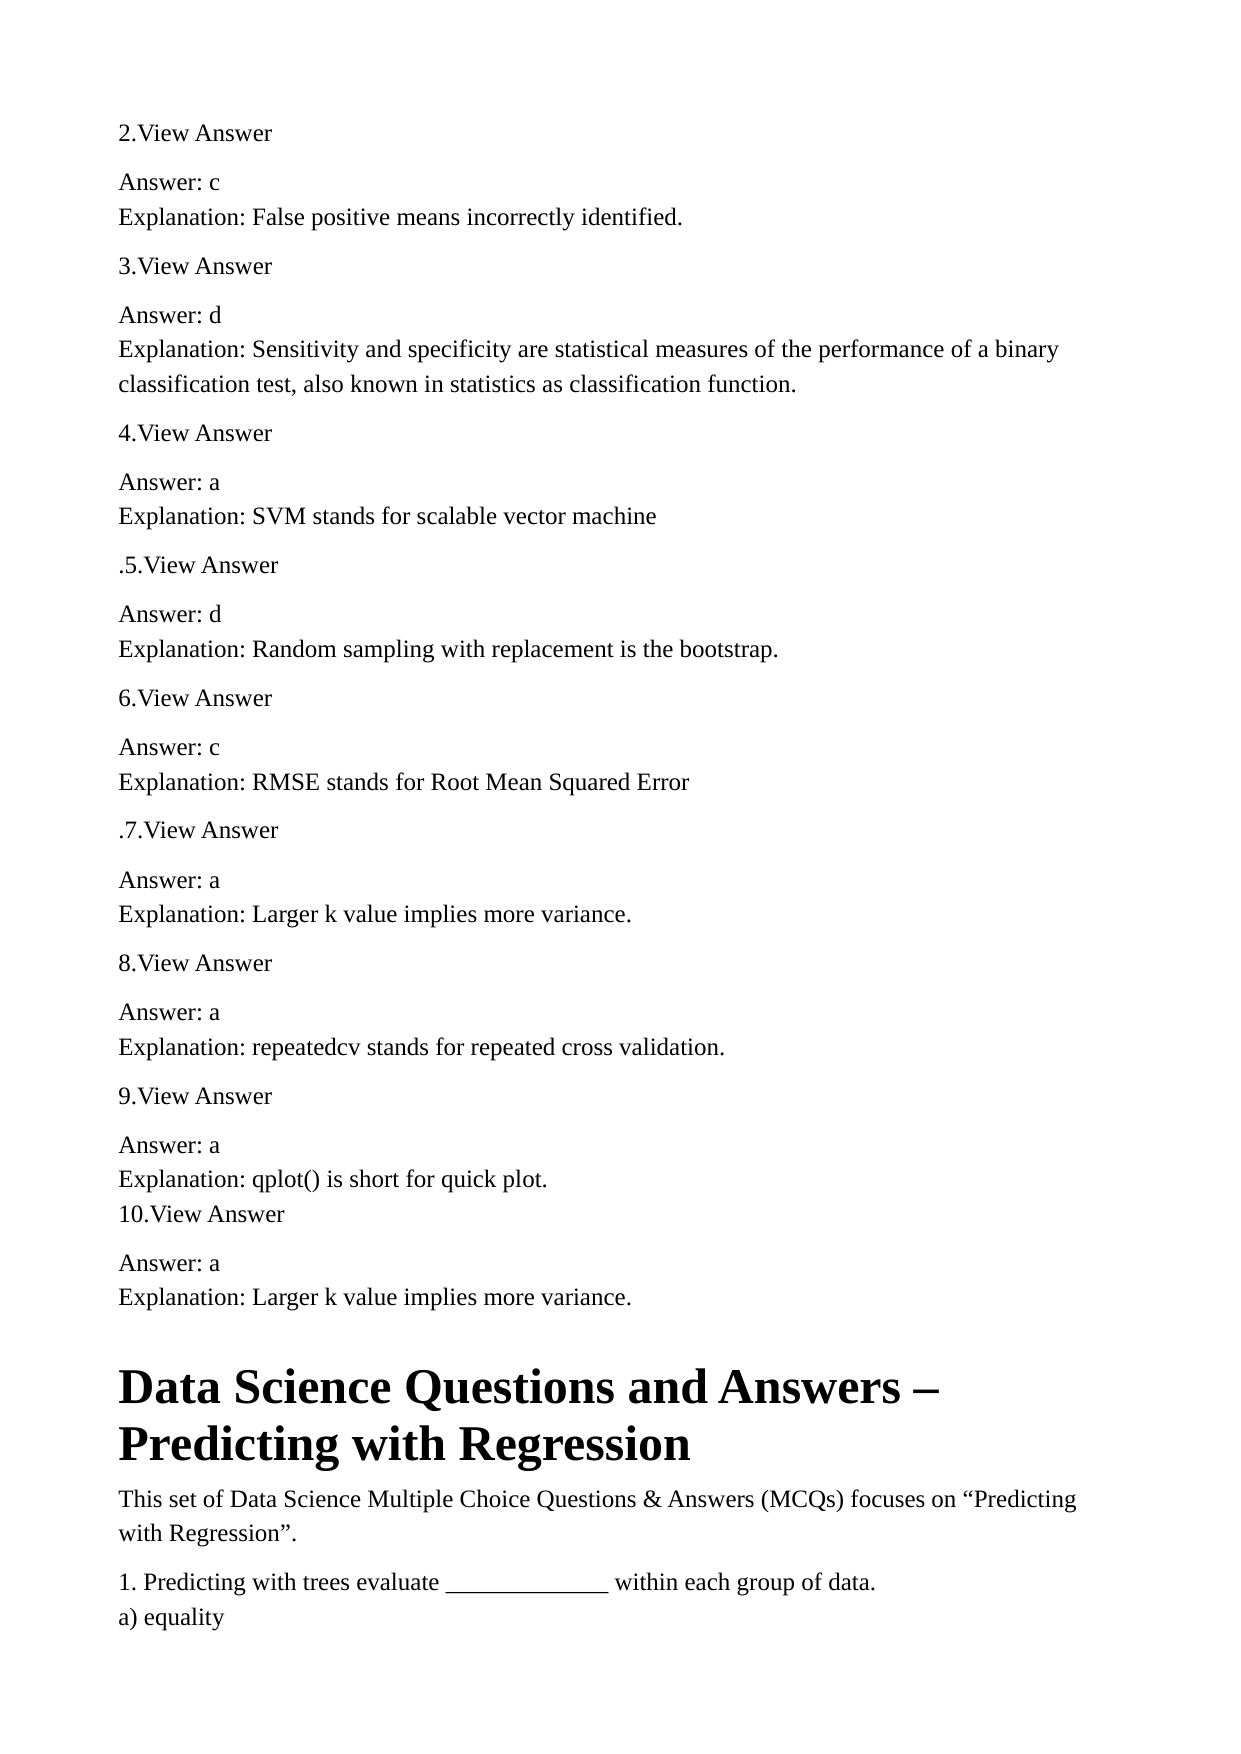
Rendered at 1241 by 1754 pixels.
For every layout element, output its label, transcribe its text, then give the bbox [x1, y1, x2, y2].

text 8.View Answer [118, 948, 1122, 977]
text Answer: c Explanation: False positive means incorrectly identified. [118, 167, 1122, 230]
text 2.View Answer [118, 118, 1122, 147]
text Answer: d Explanation: Sensitivity and specificity are statistical measures of the performance of a binary classification test, also known in statistics as classification function. [118, 300, 1122, 397]
text Answer: a Explanation: Larger k value implies more variance. [118, 1248, 1122, 1311]
text Answer: a Explanation: SVM stands for scalable vector machine [118, 467, 1122, 530]
subtitle Data Science Questions and Answers – Predicting with Regression [118, 1356, 1122, 1471]
text .7.View Answer [118, 816, 1122, 844]
text 1. Predicting with trees evaluate _____________ within each group of data. a) equality [118, 1567, 1122, 1631]
text Answer: a Explanation: Larger k value implies more variance. [118, 865, 1122, 928]
text .5.View Answer [118, 550, 1122, 579]
text 4.View Answer [118, 418, 1122, 447]
text Answer: a Explanation: qplot() is short for quick plot. 10.View Answer [118, 1130, 1122, 1228]
text 6.View Answer [118, 683, 1122, 712]
text 3.View Answer [118, 251, 1122, 279]
text Answer: c Explanation: RMSE stands for Root Mean Squared Error [118, 732, 1122, 795]
text Answer: d Explanation: Random sampling with replacement is the bootstrap. [118, 599, 1122, 663]
text 9.View Answer [118, 1081, 1122, 1109]
text This set of Data Science Multiple Choice Questions & Answers (MCQs) focuses on “Predicting with Regression”. [118, 1484, 1122, 1547]
text Answer: a Explanation: repeatedcv stands for repeated cross validation. [118, 997, 1122, 1061]
